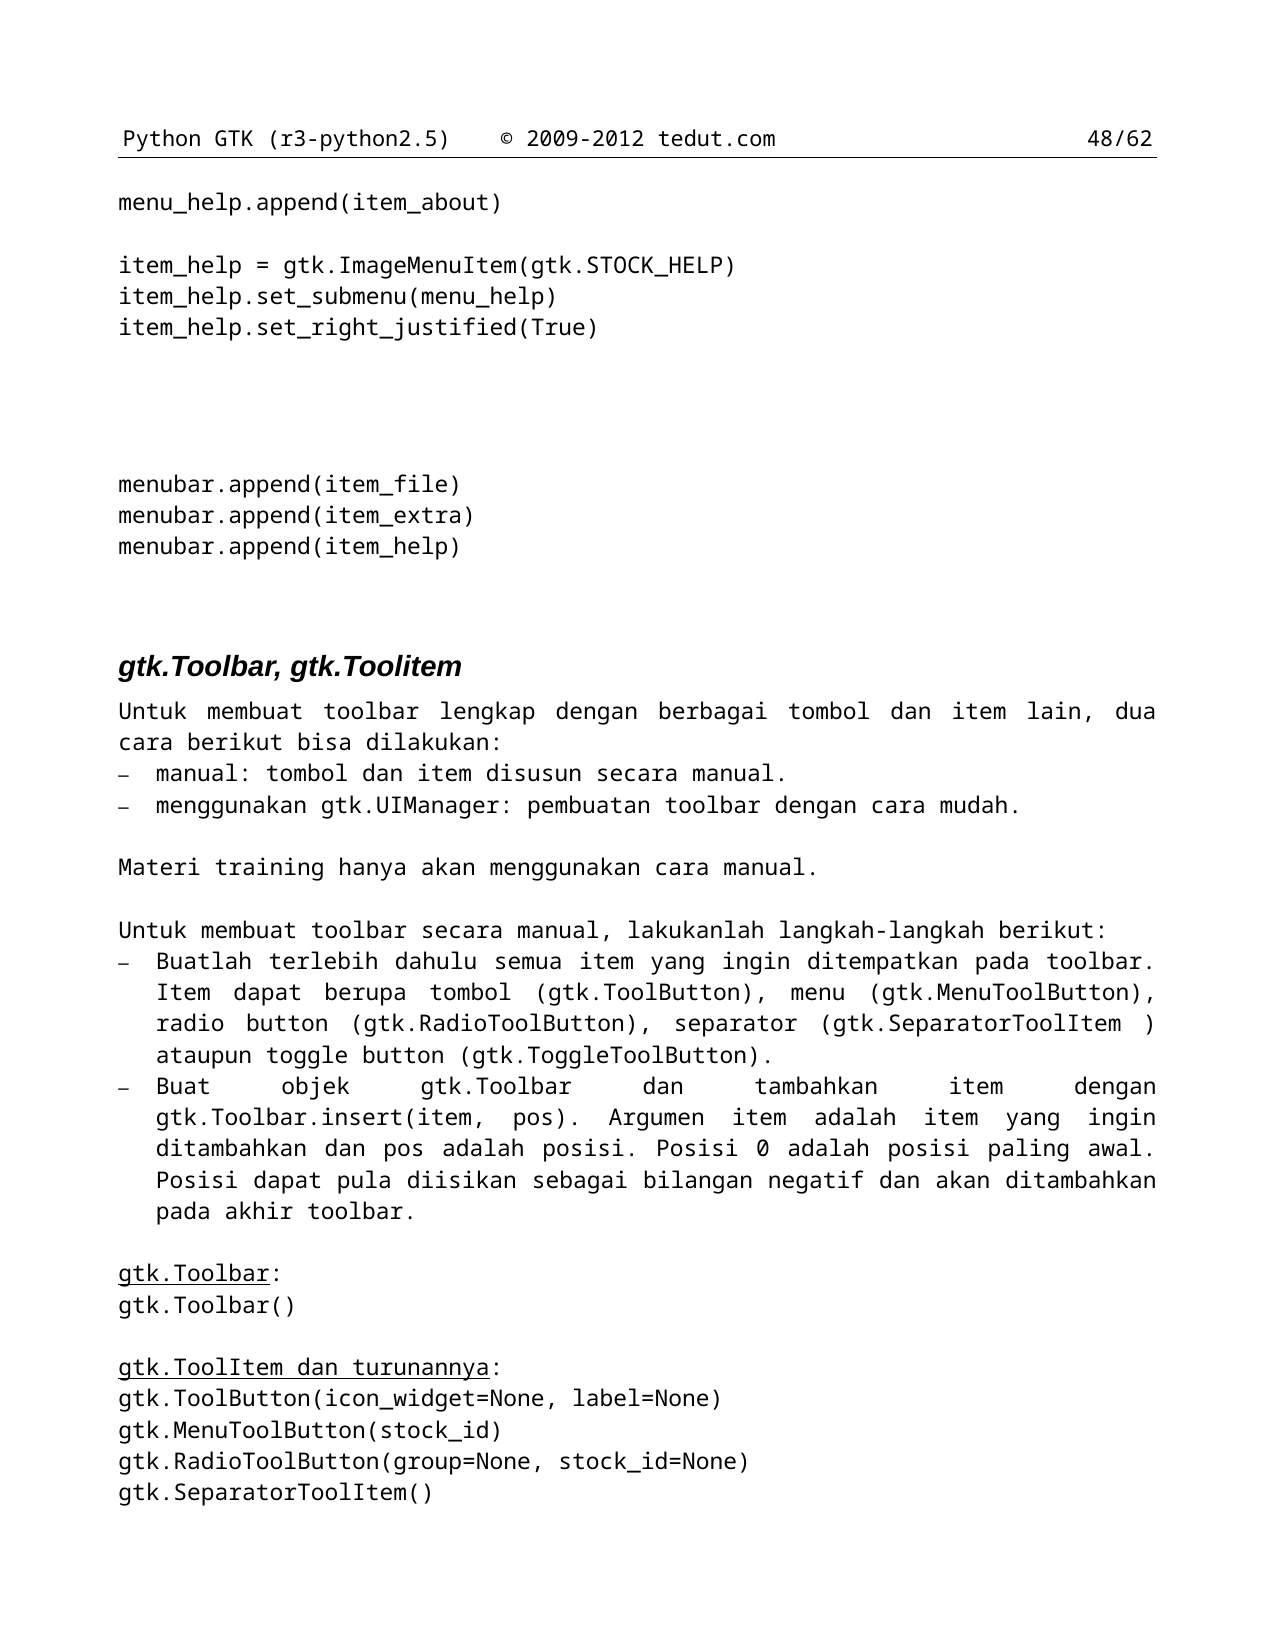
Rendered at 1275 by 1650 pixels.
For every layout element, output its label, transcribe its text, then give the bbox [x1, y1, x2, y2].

text gtk.MenuToolButton(stock_id) [118, 1413, 1157, 1445]
text gtk.Toolbar: [118, 1257, 1157, 1288]
list Buat objek gtk.Toolbar dan tambahkan item dengan gtk.Toolbar.insert(item, pos). Argumen item adalah item yang ingin ditambahkan dan pos adalah posisi. Posisi 0 adalah posisi paling awal. Posisi dapat pula diisikan sebagai bilangan negatif dan akan ditambahkan pada akhir toolbar. [118, 1070, 1157, 1226]
list manual: tombol dan item disusun secara manual. [118, 757, 1157, 788]
text gtk.Toolbar() [118, 1288, 1157, 1320]
text Untuk membuat toolbar secara manual, lakukanlah langkah-langkah berikut: [118, 913, 1157, 945]
text gtk.ToolItem dan turunannya: [118, 1351, 1157, 1382]
text Untuk membuat toolbar lengkap dengan berbagai tombol dan item lain, dua cara berikut bisa dilakukan: [118, 695, 1157, 757]
text gtk.ToolButton(icon_widget=None, label=None) [118, 1382, 1157, 1413]
list menggunakan gtk.UIManager: pembuatan toolbar dengan cara mudah. [118, 788, 1157, 820]
text menu_help.append(item_about) [118, 186, 1157, 217]
text menubar.append(item_file) [118, 467, 1157, 499]
text menubar.append(item_help) [118, 530, 1157, 561]
text gtk.RadioToolButton(group=None, stock_id=None) [118, 1445, 1157, 1476]
list Buatlah terlebih dahulu semua item yang ingin ditempatkan pada toolbar. Item dapat berupa tombol (gtk.ToolButton), menu (gtk.MenuToolButton), radio button (gtk.RadioToolButton), separator (gtk.SeparatorToolItem ) ataupun toggle button (gtk.ToggleToolButton). [118, 945, 1157, 1070]
text item_help = gtk.ImageMenuItem(gtk.STOCK_HELP) [118, 249, 1157, 280]
subtitle gtk.Toolbar, gtk.Toolitem [118, 649, 1157, 682]
text Materi training hanya akan menggunakan cara manual. [118, 851, 1157, 882]
text item_help.set_submenu(menu_help) [118, 280, 1157, 311]
text item_help.set_right_justified(True) [118, 311, 1157, 342]
text gtk.SeparatorToolItem() [118, 1476, 1157, 1507]
text menubar.append(item_extra) [118, 499, 1157, 530]
